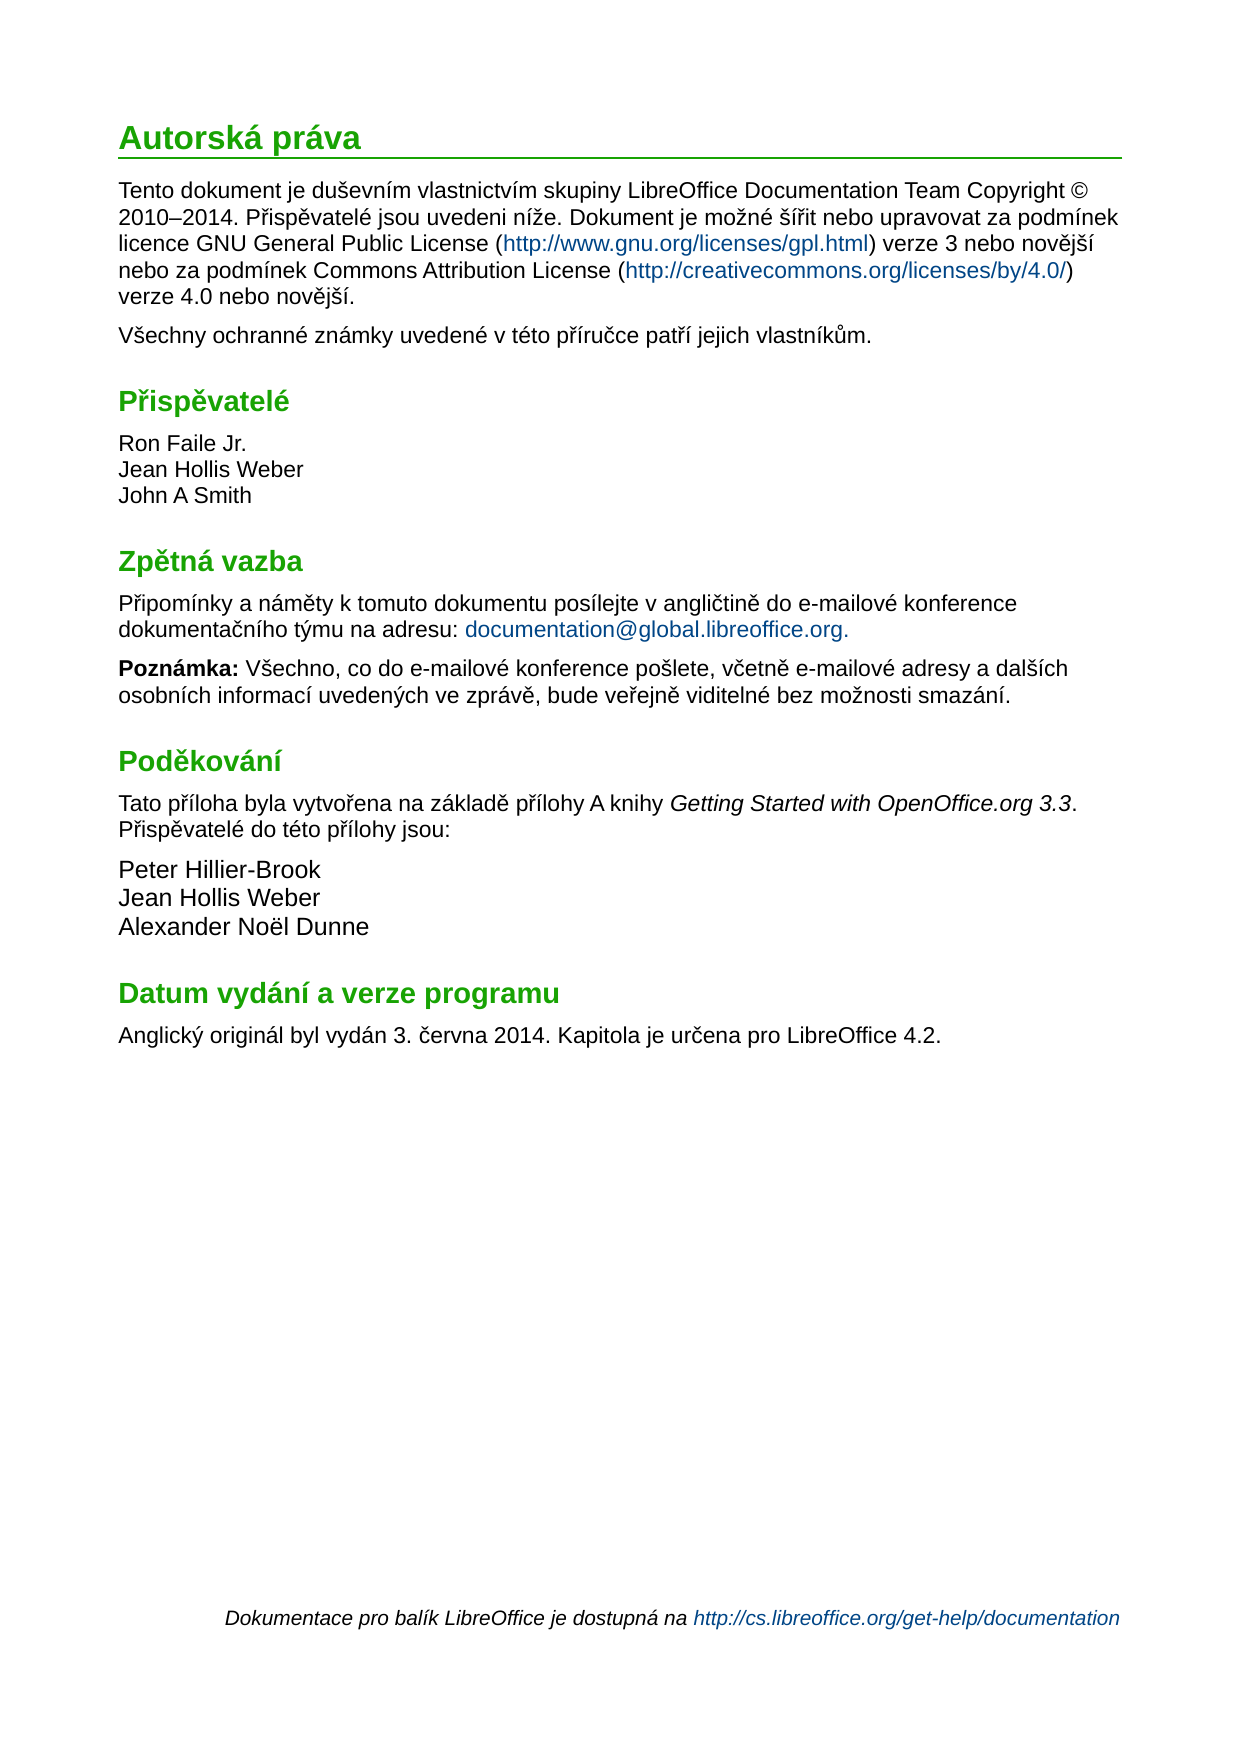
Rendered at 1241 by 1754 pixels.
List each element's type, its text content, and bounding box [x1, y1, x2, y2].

subtitle Datum vydání a verze programu [118, 976, 1122, 1010]
text Peter Hillier-Brook Jean Hollis Weber Alexander Noël Dunne [118, 855, 1122, 941]
subtitle Autorská práva [118, 118, 1122, 157]
subtitle Zpětná vazba [118, 544, 1122, 578]
subtitle Přispěvatelé [118, 384, 1122, 417]
text Anglický originál byl vydán 3. června 2014. Kapitola je určena pro LibreOffice 4.2. [118, 1022, 1122, 1049]
text Poznámka: Všechno, co do e-mailové konference pošlete, včetně e-mailové adresy a dalších osobních informací uvedených ve zprávě, bude veřejně viditelné bez možnosti smazání. [118, 655, 1122, 708]
text Ron Faile Jr. Jean Hollis Weber John A Smith [118, 429, 1122, 509]
text Všechny ochranné známky uvedené v této příručce patří jejich vlastníkům. [118, 322, 1122, 348]
subtitle Poděkování [118, 743, 1122, 777]
text Připomínky a náměty k tomuto dokumentu posílejte v angličtině do e-mailové konference dokumentačního týmu na adresu: documentation@global.libreoffice.org. [118, 590, 1122, 643]
text Tato příloha byla vytvořena na základě přílohy A knihy Getting Started with OpenOffice.org 3.3. Přispěvatelé do této přílohy jsou: [118, 789, 1122, 842]
text Tento dokument je duševním vlastnictvím skupiny LibreOffice Documentation Team Copyright © 2010–2014. Přispěvatelé jsou uvedeni níže. Dokument je možné šířit nebo upravovat za podmínek licence GNU General Public License (http://www.gnu.org/licenses/gpl.html) verze 3 nebo novější nebo za podmínek Commons Attribution License (http://creativecommons.org/licenses/by/4.0/) verze 4.0 nebo novější. [118, 177, 1122, 309]
